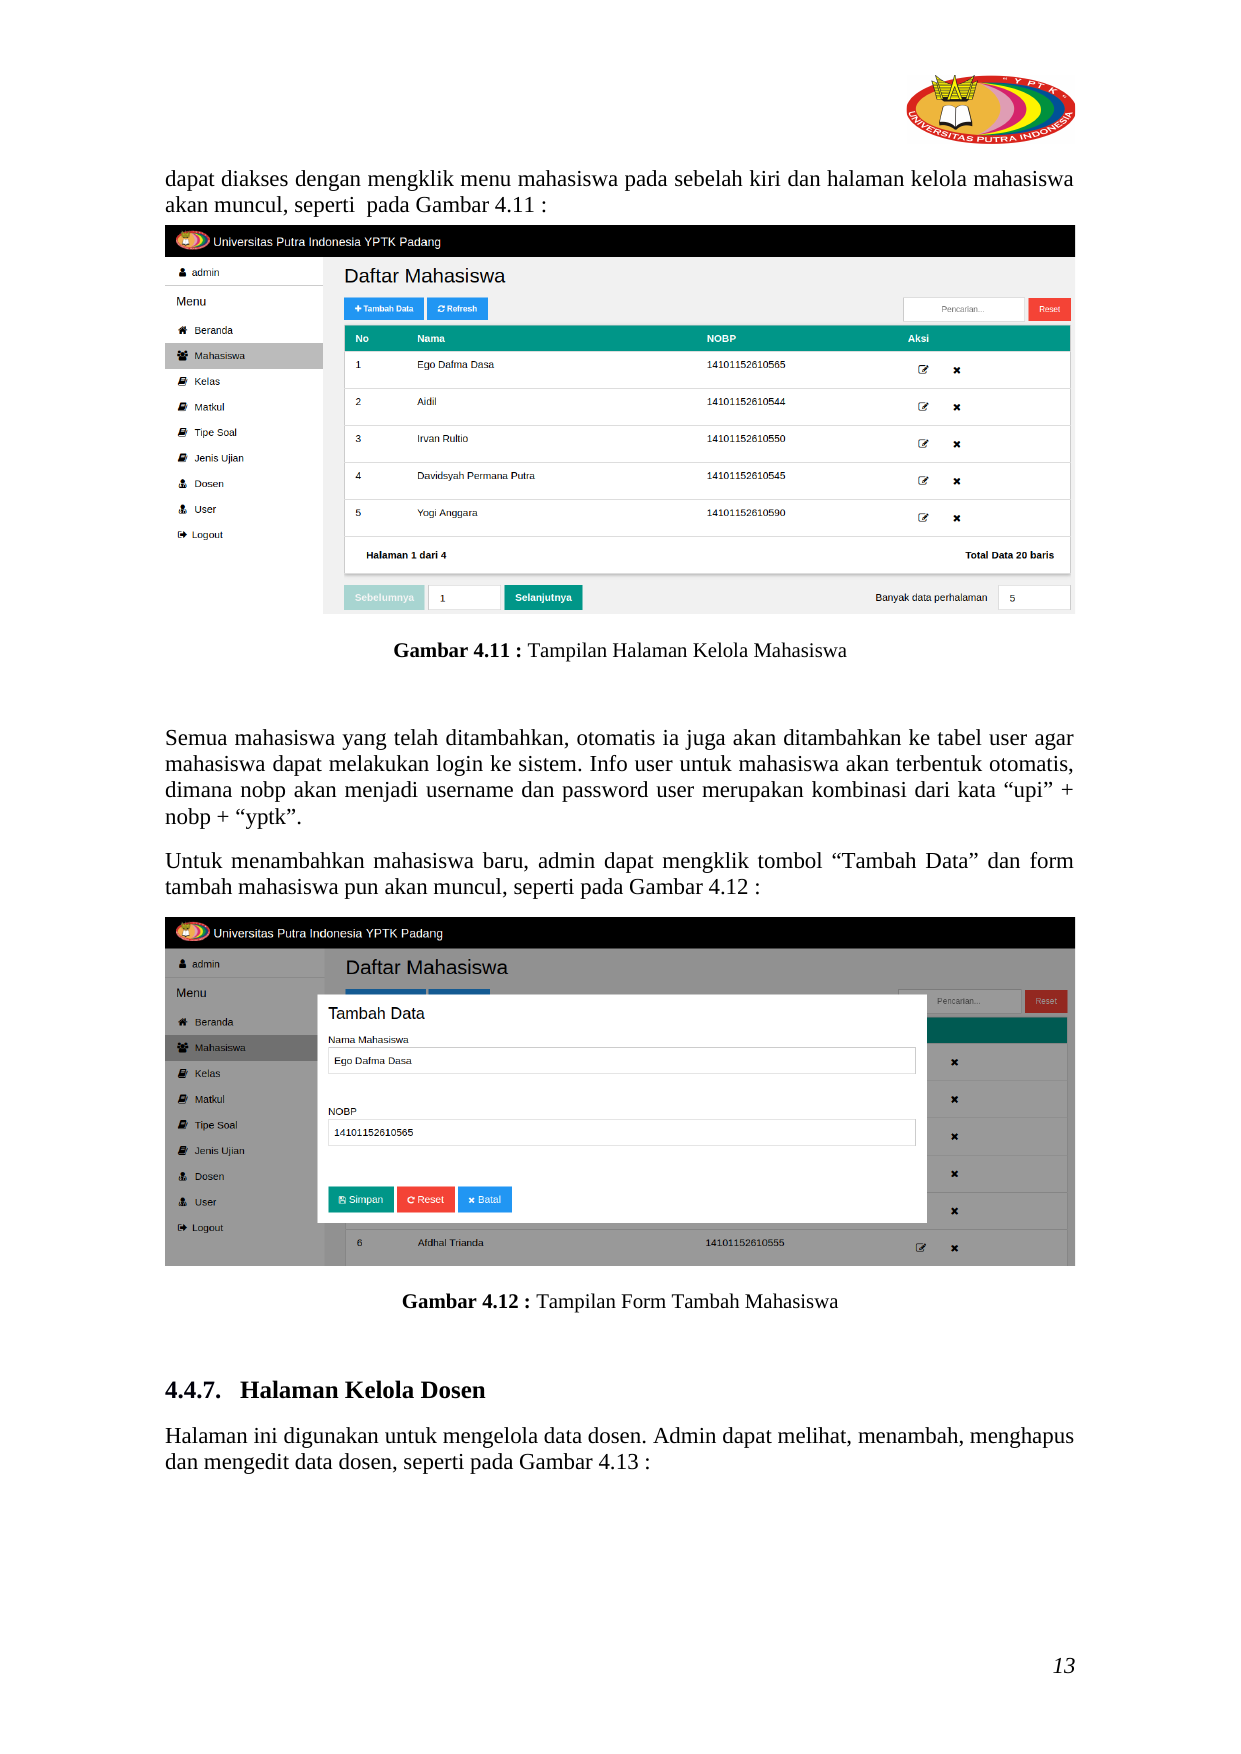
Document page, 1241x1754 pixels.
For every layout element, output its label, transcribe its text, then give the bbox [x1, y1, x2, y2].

text dapat diakses dengan mengklik menu mahasiswa pada sebelah kiri dan halaman kelola mahasiswa akan muncul, seperti pada Gambar 4.11 : [165, 165, 1075, 218]
text Gambar 4.12 : Tampilan Form Tambah Mahasiswa [165, 1266, 1075, 1313]
text Halaman ini digunakan untuk mengelola data dosen. Admin dapat melihat, menambah, menghapus dan mengedit data dosen, seperti pada Gambar 4.13 : [165, 1422, 1075, 1474]
picture [165, 225, 1076, 614]
picture [165, 917, 1076, 1266]
text Gambar 4.11 : Tampilan Halaman Kelola Mahasiswa [165, 614, 1075, 662]
text Semua mahasiswa yang telah ditambahkan, otomatis ia juga akan ditambahkan ke tabel user agar mahasiswa dapat melakukan login ke sistem. Info user untuk mahasiswa akan terbentuk otomatis, dimana nobp akan menjadi username dan password user merupakan kombinasi dari kata “upi” + nobp + “yptk”. [165, 724, 1075, 829]
text Untuk menambahkan mahasiswa baru, admin dapat mengklik tombol “Tambah Data” dan form tambah mahasiswa pun akan muncul, seperti pada Gambar 4.12 : [165, 847, 1075, 899]
list Halaman Kelola Dosen [165, 1375, 1075, 1404]
picture [906, 75, 1076, 144]
